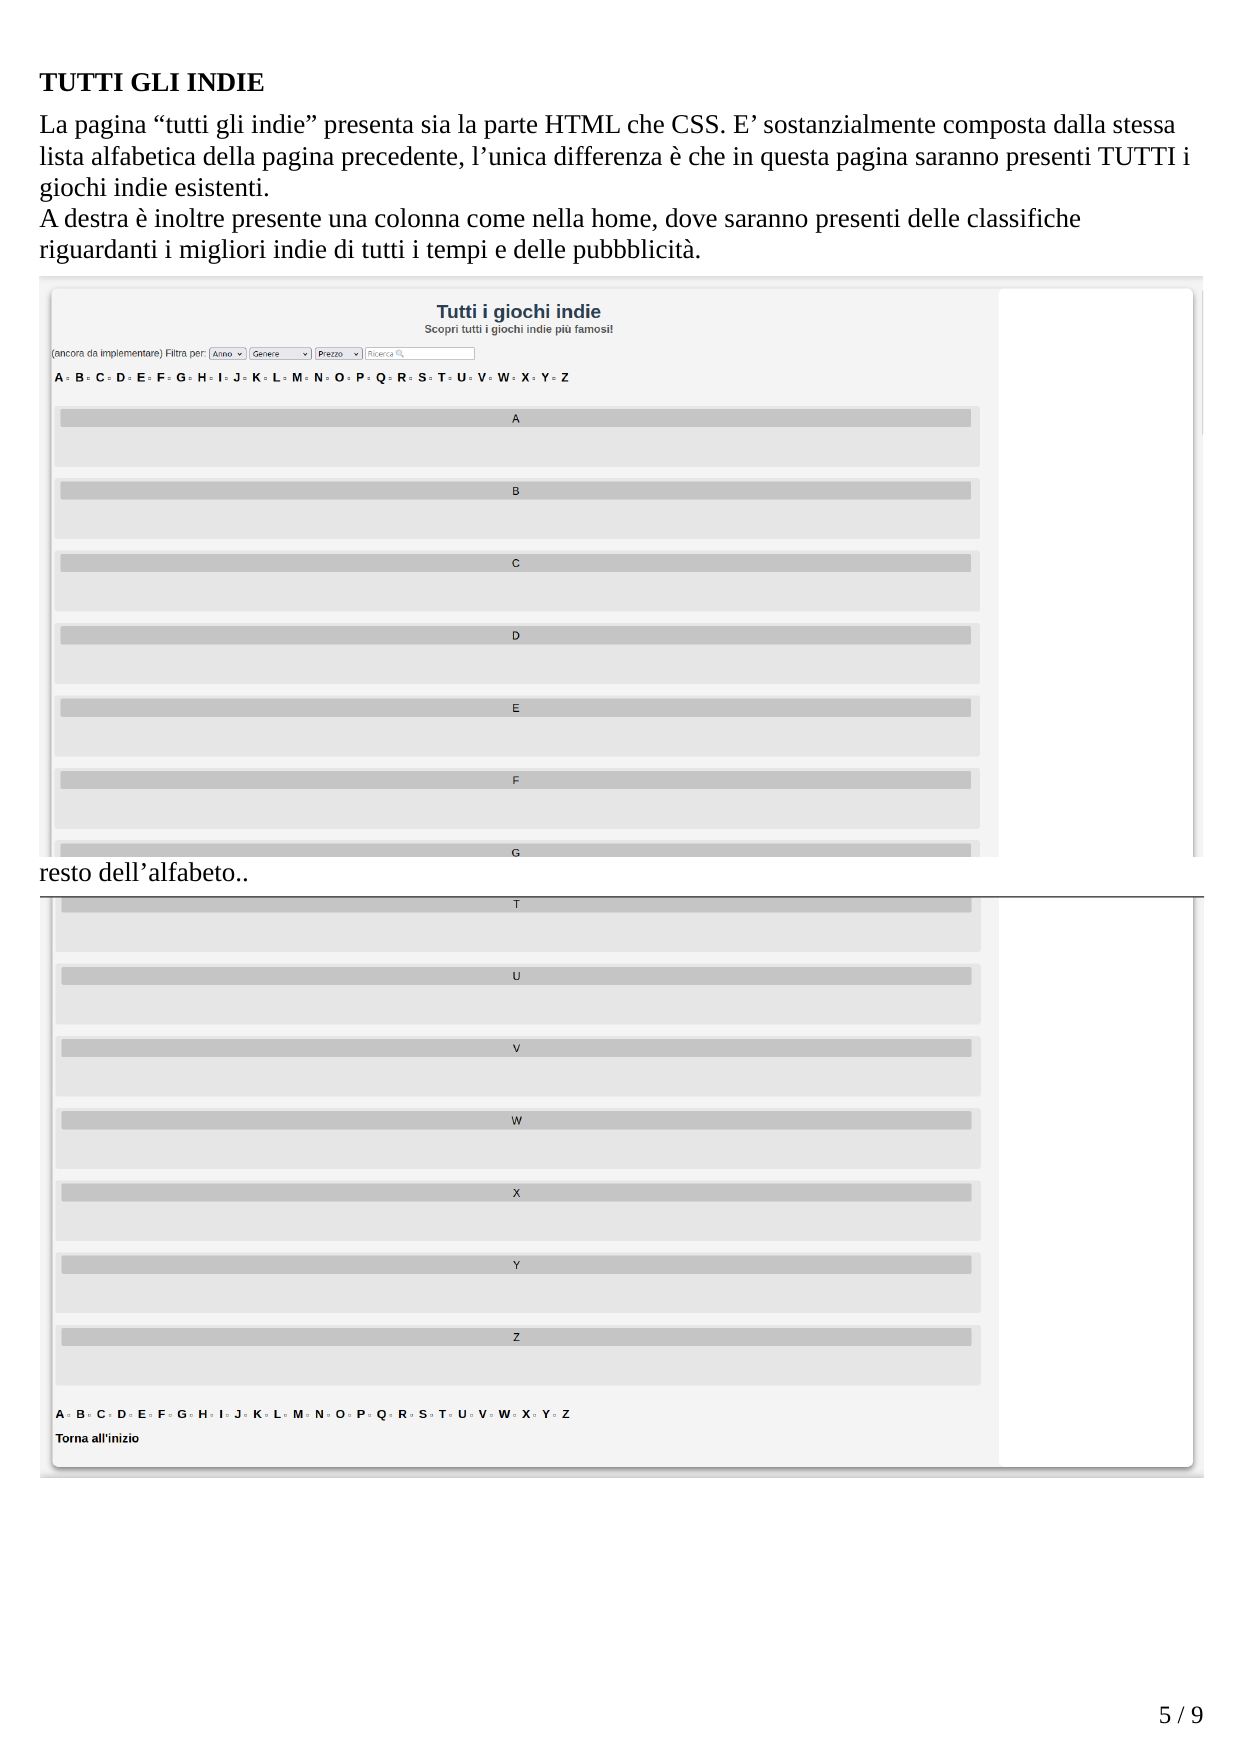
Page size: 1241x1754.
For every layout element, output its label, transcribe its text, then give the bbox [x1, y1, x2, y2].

text [39, 264, 1203, 276]
text La pagina “tutti gli indie” presenta sia la parte HTML che CSS. E’ sostanzialmente composta dalla stessa lista alfabetica della pagina precedente, l’unica differenza è che in questa pagina saranno presenti TUTTI i giochi indie esistenti. [39, 109, 1203, 202]
text A destra è inoltre presente una colonna come nella home, dove saranno presenti delle classifiche riguardanti i migliori indie di tutti i tempi e delle pubbblicità. [39, 202, 1203, 264]
text TUTTI GLI INDIE [39, 66, 1203, 97]
picture [39, 276, 1204, 857]
picture [40, 896, 1205, 1478]
text resto dell’alfabeto.. [39, 857, 1203, 887]
